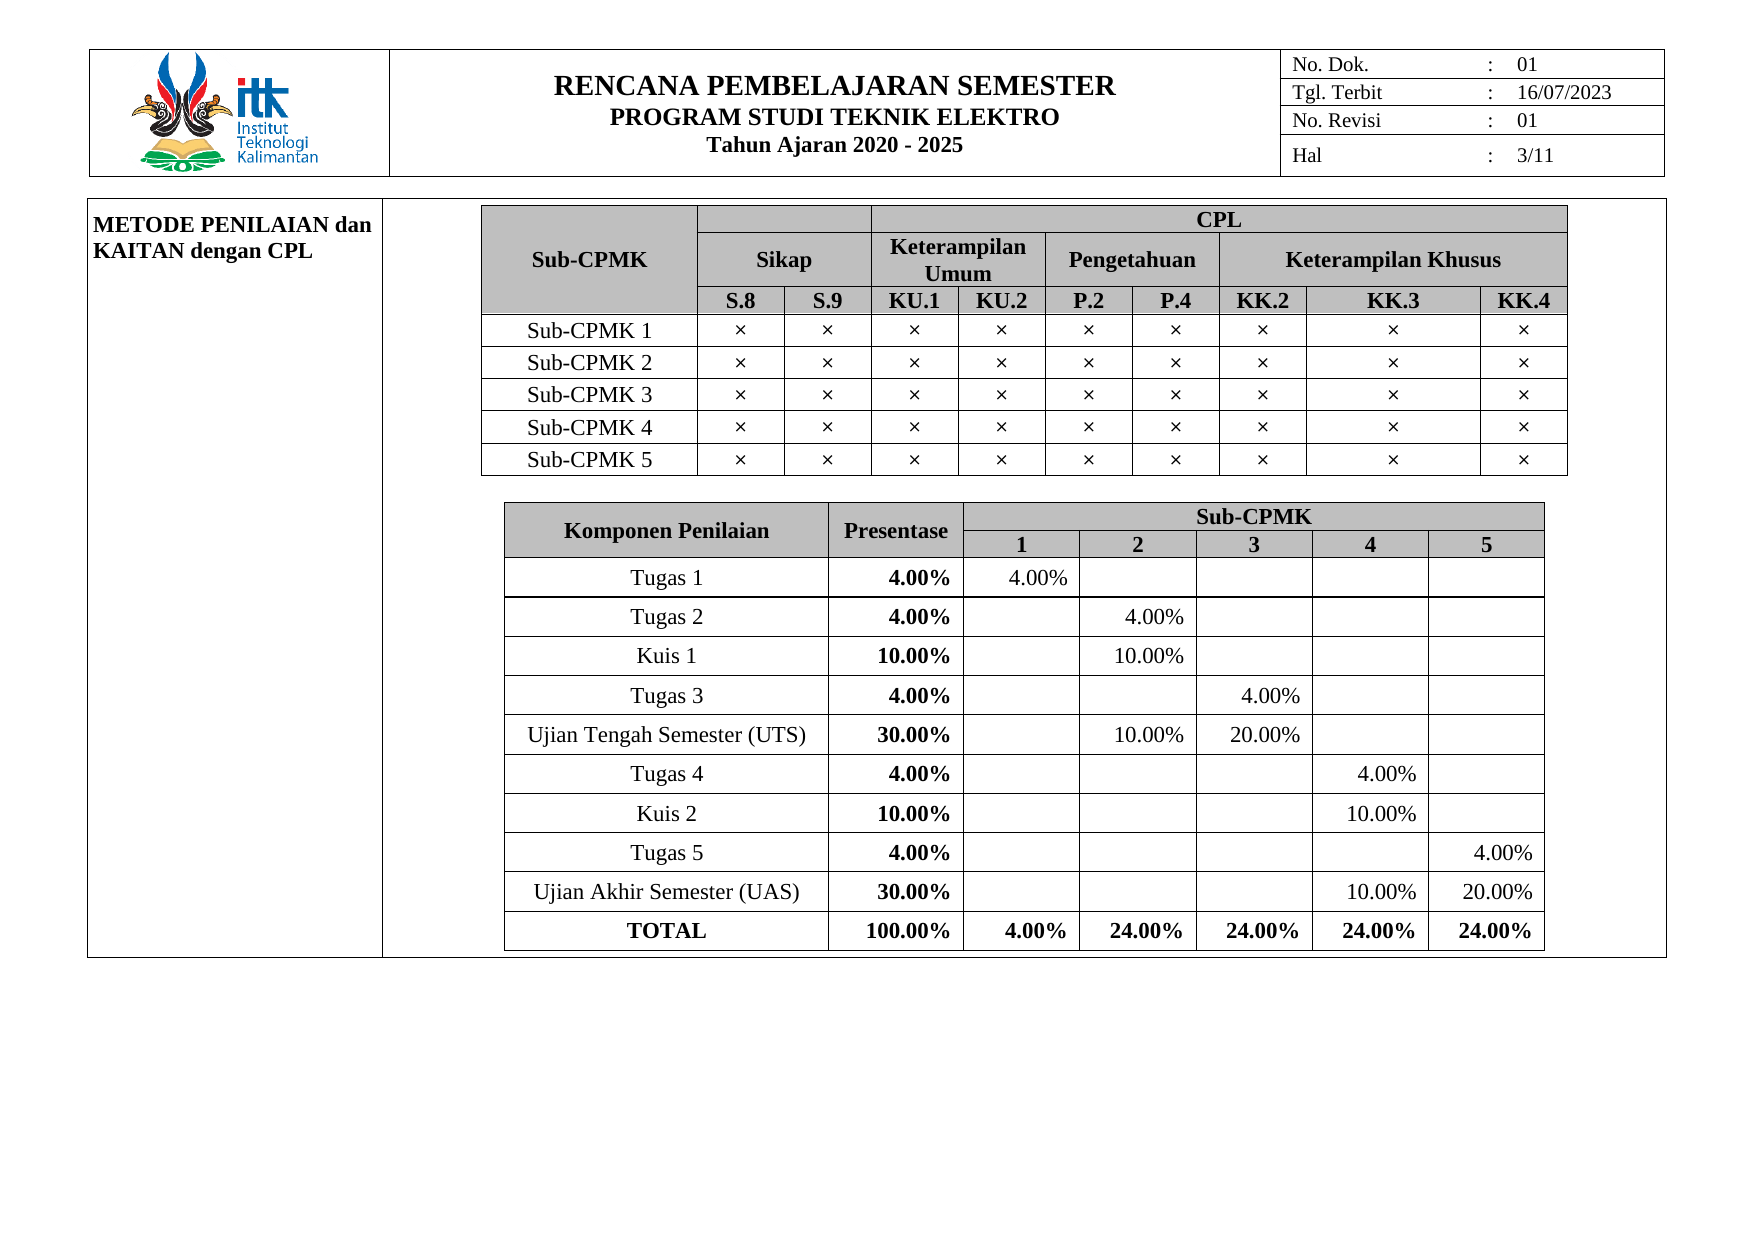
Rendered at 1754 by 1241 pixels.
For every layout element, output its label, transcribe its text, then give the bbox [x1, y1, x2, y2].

table_cell × [872, 347, 958, 378]
table_cell S.8 [698, 287, 784, 313]
table_cell 2 [1080, 531, 1196, 557]
table_cell 20.00% [1429, 872, 1544, 911]
table_cell × [785, 444, 871, 475]
table_cell × [698, 347, 784, 378]
picture [127, 50, 322, 176]
table_cell × [785, 411, 871, 443]
table_cell [1197, 794, 1312, 832]
table_cell 20.00% [1197, 715, 1312, 753]
table_cell Sub-CPMK 4 [482, 411, 697, 443]
table_cell × [1133, 411, 1219, 443]
table_cell × [785, 379, 871, 410]
table_cell × [1307, 315, 1480, 346]
table_cell [1080, 755, 1196, 793]
table_cell × [1220, 444, 1306, 475]
table_cell Tugas 3 [505, 676, 828, 714]
table_cell Ujian Akhir Semester (UAS) [505, 872, 828, 911]
table_cell × [1046, 444, 1132, 475]
table_cell × [959, 379, 1045, 410]
table_cell 4.00% [829, 676, 963, 714]
table_cell [1080, 794, 1196, 832]
table_cell [1197, 755, 1312, 793]
table_cell × [1481, 315, 1567, 346]
table_cell KK.4 [1481, 287, 1567, 313]
table_cell × [1133, 315, 1219, 346]
table_cell × [872, 444, 958, 475]
table_cell 3 [1197, 531, 1312, 557]
table_cell × [959, 444, 1045, 475]
table_cell × [1046, 411, 1132, 443]
table_cell × [1307, 347, 1480, 378]
table_cell × [1481, 411, 1567, 443]
table_cell 24.00% [1313, 912, 1428, 950]
table_cell × [1307, 444, 1480, 475]
table_cell [1197, 872, 1312, 911]
table_cell × [1220, 347, 1306, 378]
table_cell 10.00% [829, 794, 963, 832]
table_cell × [872, 315, 958, 346]
table_cell × [959, 411, 1045, 443]
table_cell [964, 598, 1079, 636]
table_cell 1 [964, 531, 1079, 557]
table_cell [964, 676, 1079, 714]
table_cell TOTAL [505, 912, 828, 950]
table_cell Sub-CPMK 2 [482, 347, 697, 378]
table_cell Tugas 5 [505, 833, 828, 871]
table_cell KU.1 [872, 287, 958, 313]
table_cell × [1220, 315, 1306, 346]
table_cell 4.00% [1429, 833, 1544, 871]
table_cell [1197, 637, 1312, 675]
table_cell 4.00% [829, 558, 963, 596]
table_cell Keterampilan Khusus [1220, 233, 1567, 286]
table_cell × [698, 411, 784, 443]
table_cell METODE PENILAIAN dan KAITAN dengan CPL [88, 199, 382, 957]
table_cell × [872, 411, 958, 443]
table_cell [1429, 715, 1544, 753]
table_cell [1197, 598, 1312, 636]
table_cell 10.00% [1080, 637, 1196, 675]
table_cell [1080, 558, 1196, 596]
table_cell KU.2 [959, 287, 1045, 313]
table_cell [1197, 558, 1312, 596]
table_cell [1313, 558, 1428, 596]
table_cell × [1481, 347, 1567, 378]
table_cell [1313, 637, 1428, 675]
table_cell [1197, 833, 1312, 871]
table_cell Sub-CPMK 3 [482, 379, 697, 410]
table_cell 30.00% [829, 872, 963, 911]
table_cell 4.00% [829, 833, 963, 871]
table_cell × [1481, 379, 1567, 410]
table_cell × [1133, 379, 1219, 410]
table_cell 10.00% [1080, 715, 1196, 753]
table_cell [964, 833, 1079, 871]
table_cell [964, 872, 1079, 911]
table_cell [1429, 598, 1544, 636]
table_header CPL [872, 206, 1567, 232]
table_cell [1429, 755, 1544, 793]
table_cell × [785, 347, 871, 378]
table_header Presentase [829, 503, 963, 557]
table_cell [1313, 715, 1428, 753]
table_cell 4.00% [1313, 755, 1428, 793]
table_cell [383, 199, 1666, 957]
table_cell P.2 [1046, 287, 1132, 313]
table_cell × [698, 379, 784, 410]
table_cell KK.2 [1220, 287, 1306, 313]
table_cell 24.00% [1429, 912, 1544, 950]
table_cell 4.00% [1197, 676, 1312, 714]
table_cell [964, 794, 1079, 832]
table_cell Ujian Tengah Semester (UTS) [505, 715, 828, 753]
table_cell 100.00% [829, 912, 963, 950]
table_cell 4.00% [964, 558, 1079, 596]
table_cell [1313, 598, 1428, 636]
table_cell Tugas 4 [505, 755, 828, 793]
table_cell Pengetahuan [1046, 233, 1219, 286]
table_cell 10.00% [1313, 794, 1428, 832]
table_cell [1429, 794, 1544, 832]
table_header Sub-CPMK [482, 206, 697, 313]
table_cell [964, 715, 1079, 753]
table_cell × [1046, 315, 1132, 346]
table_cell Kuis 1 [505, 637, 828, 675]
table_cell × [1220, 379, 1306, 410]
table_cell × [959, 315, 1045, 346]
table_cell 4 [1313, 531, 1428, 557]
table_cell [1080, 872, 1196, 911]
table_cell × [698, 444, 784, 475]
table_cell 4.00% [964, 912, 1079, 950]
table_cell [1080, 676, 1196, 714]
table_cell [964, 755, 1079, 793]
table_cell × [698, 315, 784, 346]
table_header [698, 206, 871, 232]
table_cell 10.00% [829, 637, 963, 675]
table_cell KK.3 [1307, 287, 1480, 313]
table_cell [1429, 676, 1544, 714]
table_cell Tugas 1 [505, 558, 828, 596]
table_cell Tugas 2 [505, 598, 828, 636]
table_cell 24.00% [1080, 912, 1196, 950]
table_cell 5 [1429, 531, 1544, 557]
table_cell [1429, 637, 1544, 675]
table_cell 4.00% [829, 755, 963, 793]
table_cell 4.00% [829, 598, 963, 636]
table_cell Keterampilan Umum [872, 233, 1045, 286]
table_cell Kuis 2 [505, 794, 828, 832]
table_cell × [1481, 444, 1567, 475]
table_cell 30.00% [829, 715, 963, 753]
table_header Sub-CPMK [964, 503, 1544, 530]
table_cell × [1133, 444, 1219, 475]
table_cell × [1133, 347, 1219, 378]
table_cell × [1220, 411, 1306, 443]
table_cell × [785, 315, 871, 346]
table_cell [1429, 558, 1544, 596]
table_cell [1313, 833, 1428, 871]
table_cell 10.00% [1313, 872, 1428, 911]
table_cell 24.00% [1197, 912, 1312, 950]
table_cell Sub-CPMK 1 [482, 315, 697, 346]
table_header Komponen Penilaian [505, 503, 828, 557]
table_cell [1080, 833, 1196, 871]
table_cell Sikap [698, 233, 871, 286]
table_cell × [1046, 379, 1132, 410]
table_cell × [959, 347, 1045, 378]
table_cell Sub-CPMK 5 [482, 444, 697, 475]
table_cell × [1307, 379, 1480, 410]
table_cell S.9 [785, 287, 871, 313]
table_cell [964, 637, 1079, 675]
table_cell × [1307, 411, 1480, 443]
table_cell P.4 [1133, 287, 1219, 313]
table_cell × [872, 379, 958, 410]
table_cell [1313, 676, 1428, 714]
table_cell 4.00% [1080, 598, 1196, 636]
table_cell × [1046, 347, 1132, 378]
